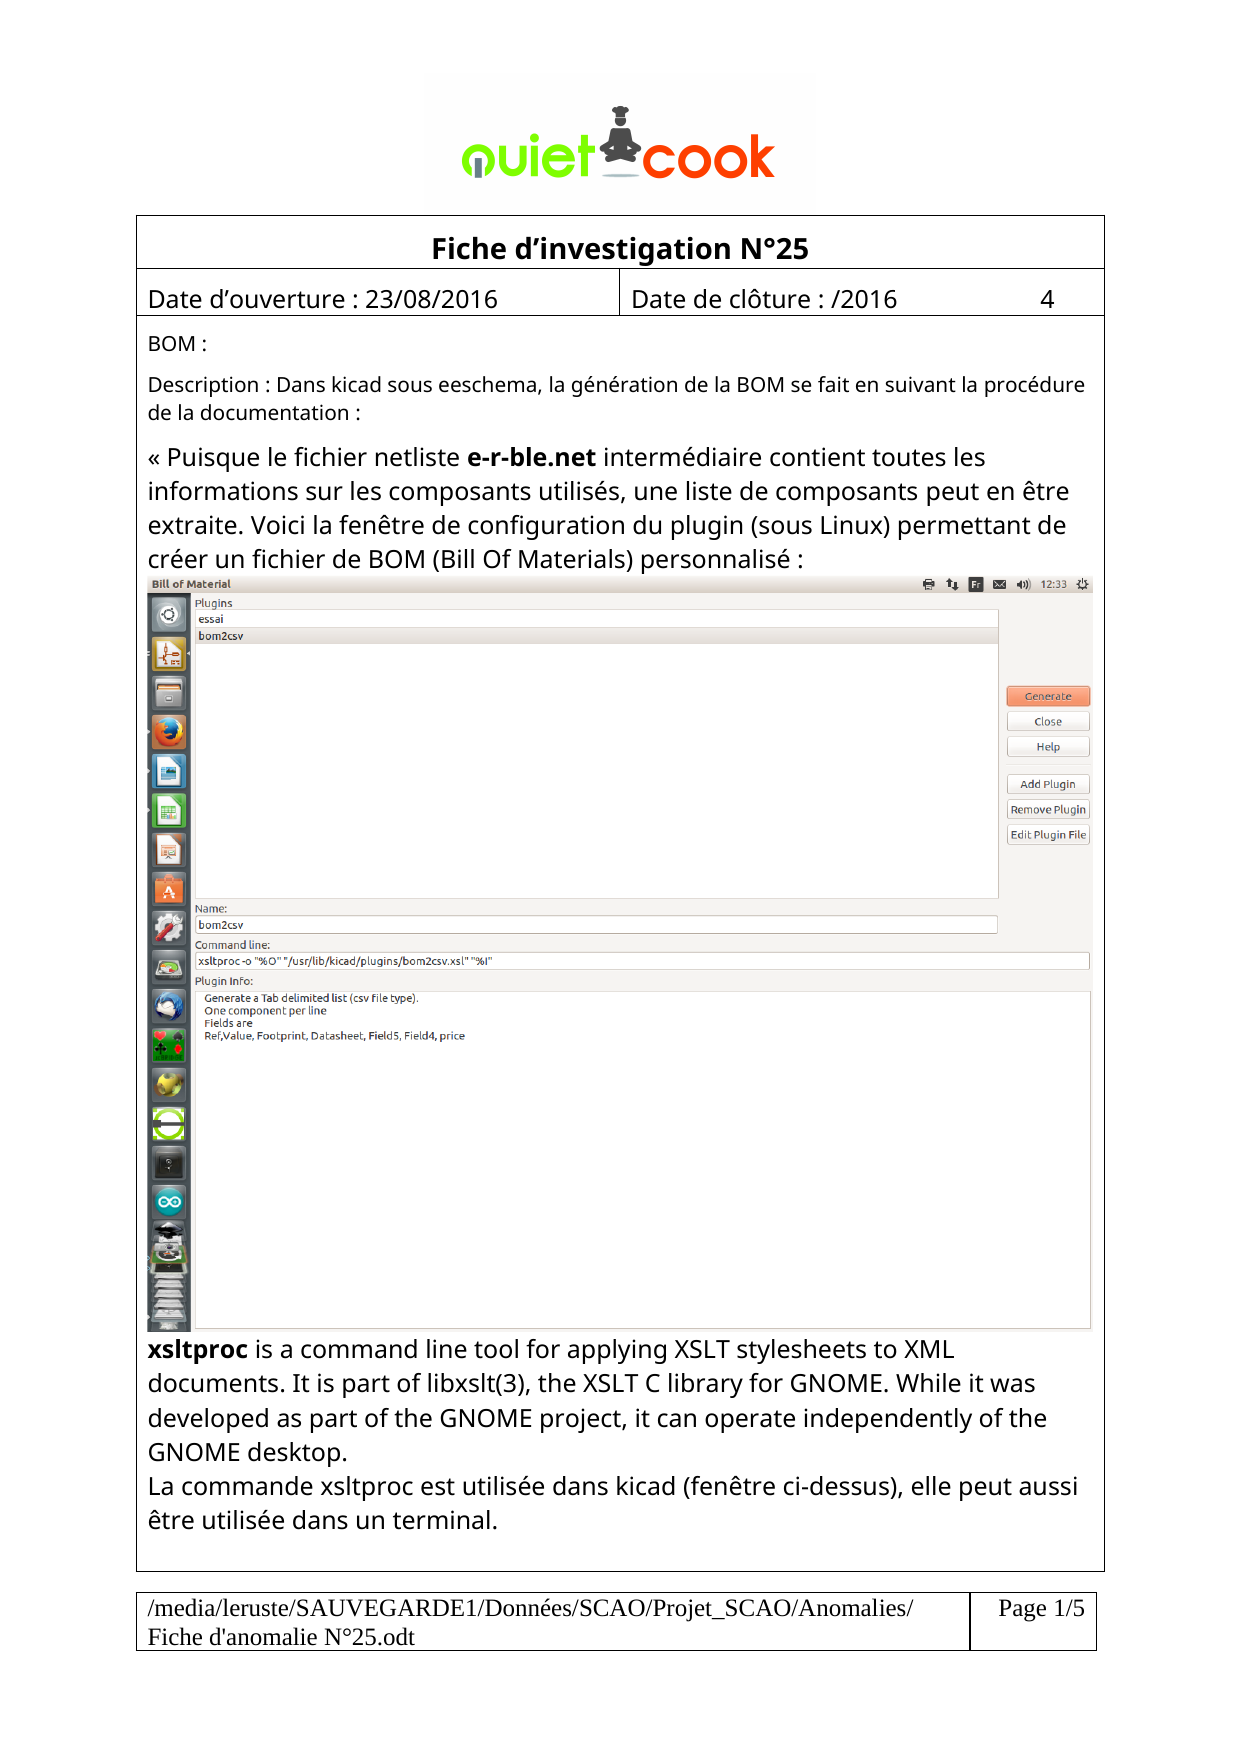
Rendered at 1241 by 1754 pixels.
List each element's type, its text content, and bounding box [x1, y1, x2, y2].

table_cell Date d’ouverture : 23/08/2016 [137, 269, 619, 315]
table_header Fiche d’investigation N°25 [137, 216, 1104, 268]
picture [147, 575, 1093, 1332]
table_cell BOM : Description : Dans kicad sous eeschema, la génération de la BOM se fait en suivant la procédure de la documentation : « Puisque le fichier netliste e-r-ble.net intermédiaire contient toutes les informations sur les composants utilisés, une liste de composants peut en être extraite. Voici la fenêtre de configuration du plugin (sous Linux) permettant de créer un fichier de BOM (Bill Of Materials) personnalisé : xsltproc is a command line tool for applying XSLT stylesheets to XML documents. It is part of libxslt(3), the XSLT C library for GNOME. While it was developed as part of the GNOME project, it can operate independently of the GNOME desktop. La commande xsltproc est utilisée dans kicad (fenêtre ci-dessus), elle peut aussi être utilisée dans un terminal. Le chemin vers la feuille de style bom2csv.xsl dépend de votre système. Actuellement, la meilleure feuille de style XSLT pour la génération du BOM est nommée bom2csv.xsl. Vous êtes libre de la modifier en fonction de vos besoins, et si vous développez un autre modèle utile à tous, vous pouvez demander qu’il fasse partie du projet KiCad. » En cliquant sur generate, un fichier est créer e-r-ble.xml. Le problème est, comment exploiter ce fichier ? En ouvrant le fichier avec Mozila Firefox : « Aucune information de style ne semble associée à ce fichier XML. L’arbre du document est affiché ci-dessous. » Un extrait : « <export version="D"><design><source>/media/leruste/SAUVEGARDE1/Données/SCAO/kicad/e-r-ble/e-r-ble.sch</source><date>lun. 22 août 2016 12:35:28 CEST</date><tool>Eeschema 4.0.2+dfsg1-stable</tool><sheet number="1" name="/" tstamps="/"><title_block><title>Shield Arduino 101 e-rupteur Ble</title><company>Quiet cook</company><rev>REV A</rev><date>2016-08-06</date><source>e-r-ble.sch</source><comment number="1" value=""/><comment number="2" value=""/><comment number="3" value=""/><comment number="4" value=""/></title_block></sheet></design><components> » Il est possible d’ouvrir ce fichier sous Calc, selon la procédure : Ouvrir Calc Ouvrir e-r-ble.xml en prenant un jeu de caractères comme Arabe (Dos/os2-864) Mais le problème reste le même : comment exploiter ce fichier ? Selon le lien ci-dessous : https://fr.wikipedia.org/wiki/Extensible_Markup_Language Dans l’aide en ligne de Writer on trouve des informations comme : Structure du fichier XML Les documents au format OpenDocument sont stockés en tant qu'archives compressées contenant des fichiers XML. Pour afficher ces fichiers XML, vous pouvez ouvrir le fichier OpenDocument avec un programme de décompression. Les fichiers et répertoires suivants se trouvent dans les fichiers OpenDocument : Le texte contenu dans le document se situe dans content.xml. Par défaut, le fichier content.xml est stocké sans éléments de formatage comme les retraits ou les sauts de ligne pour réduire les temps d'ouverture et d'enregistrement du document. Sur l'onglet Outils - Options - LibreOffice - Configuration avancée vous pouvez activer l'utilisation des retraits et des sauts de ligne en paramétrant la propriété /org.openoffice.Office.Common/Save/Document PrettyPrinting sur vrai. Le fichier meta.xml contient les métadonnées du document, que vous pouvez saisir dans Fichier - Propriétés. Si vous enregistrez un document protégé par mot de passe, le fichier meta.xml ne sera pas chiffré. Le fichier settings.xml contient des informations complémentaires sur les paramètres du document en question. Vous trouverez dans styles.xml les styles appliqués au document et visibles dans la fenêtre Styles et formatage. Le fichier meta-inf/manifest.xml décrit la structure du fichier XML. Le format de fichier compressé peut contenir des fichiers et dossiers supplémentaires. A titre d’exemple, j’ai fait l’expérience sur le fichier Calc Gestion_des_anomalies.ods selon la procédure suivante : Créer un répertoire gestion_xml Clic droit sur le fichier Ouvrir avec « gestionnaire d’archives » Extraire en désignant le répertoire gestion_xml. C’est impressionnant de voir le nombre de répertoires et de fichiers qui apparaîssent : Un répertoire « configuration2 » qui contient 9 sous-répertoires et de nombreux fichiers Un répertoire « META-INF » qui contient le fichier manifest.xml Un répertoire « Thumbnails » qui contient le fichier thumbnails.png Des fichiers : content.xml manifest.rdf meta.xml mimetype settings.xml styles.xml Voilà, une vraie usine à gaz pour un simple fichier ! Donc maintenant, notre fichier e-r-ble.xml est l’un d’entre eux. Comment faire pour créer les autres ? Je devine tout doucement que la documentation peut-être générée à partir du terminal. L'Extensible Markup Language (XMLnote 1, « langage de balisage extensible1 » en français) est un métalangage informatique de balisage générique qui dérive du SGML. https://fr.wikipedia.org/wiki/Extensible_Markup_Language XML se présente en général comme une chaîne de caractères, séparant deux niveaux : du texte à destination des humains, et des balises à destination des machines. Voilà, pour entrer dans le monde du XML, il un outil supplémentaire : « The XML C parser and toolkit of Gnome » libxml http://xmlsoft.org/index.html [137, 316, 1104, 1571]
table_cell Date de clôture : /2016 4 [620, 269, 1104, 315]
picture [424, 73, 816, 215]
